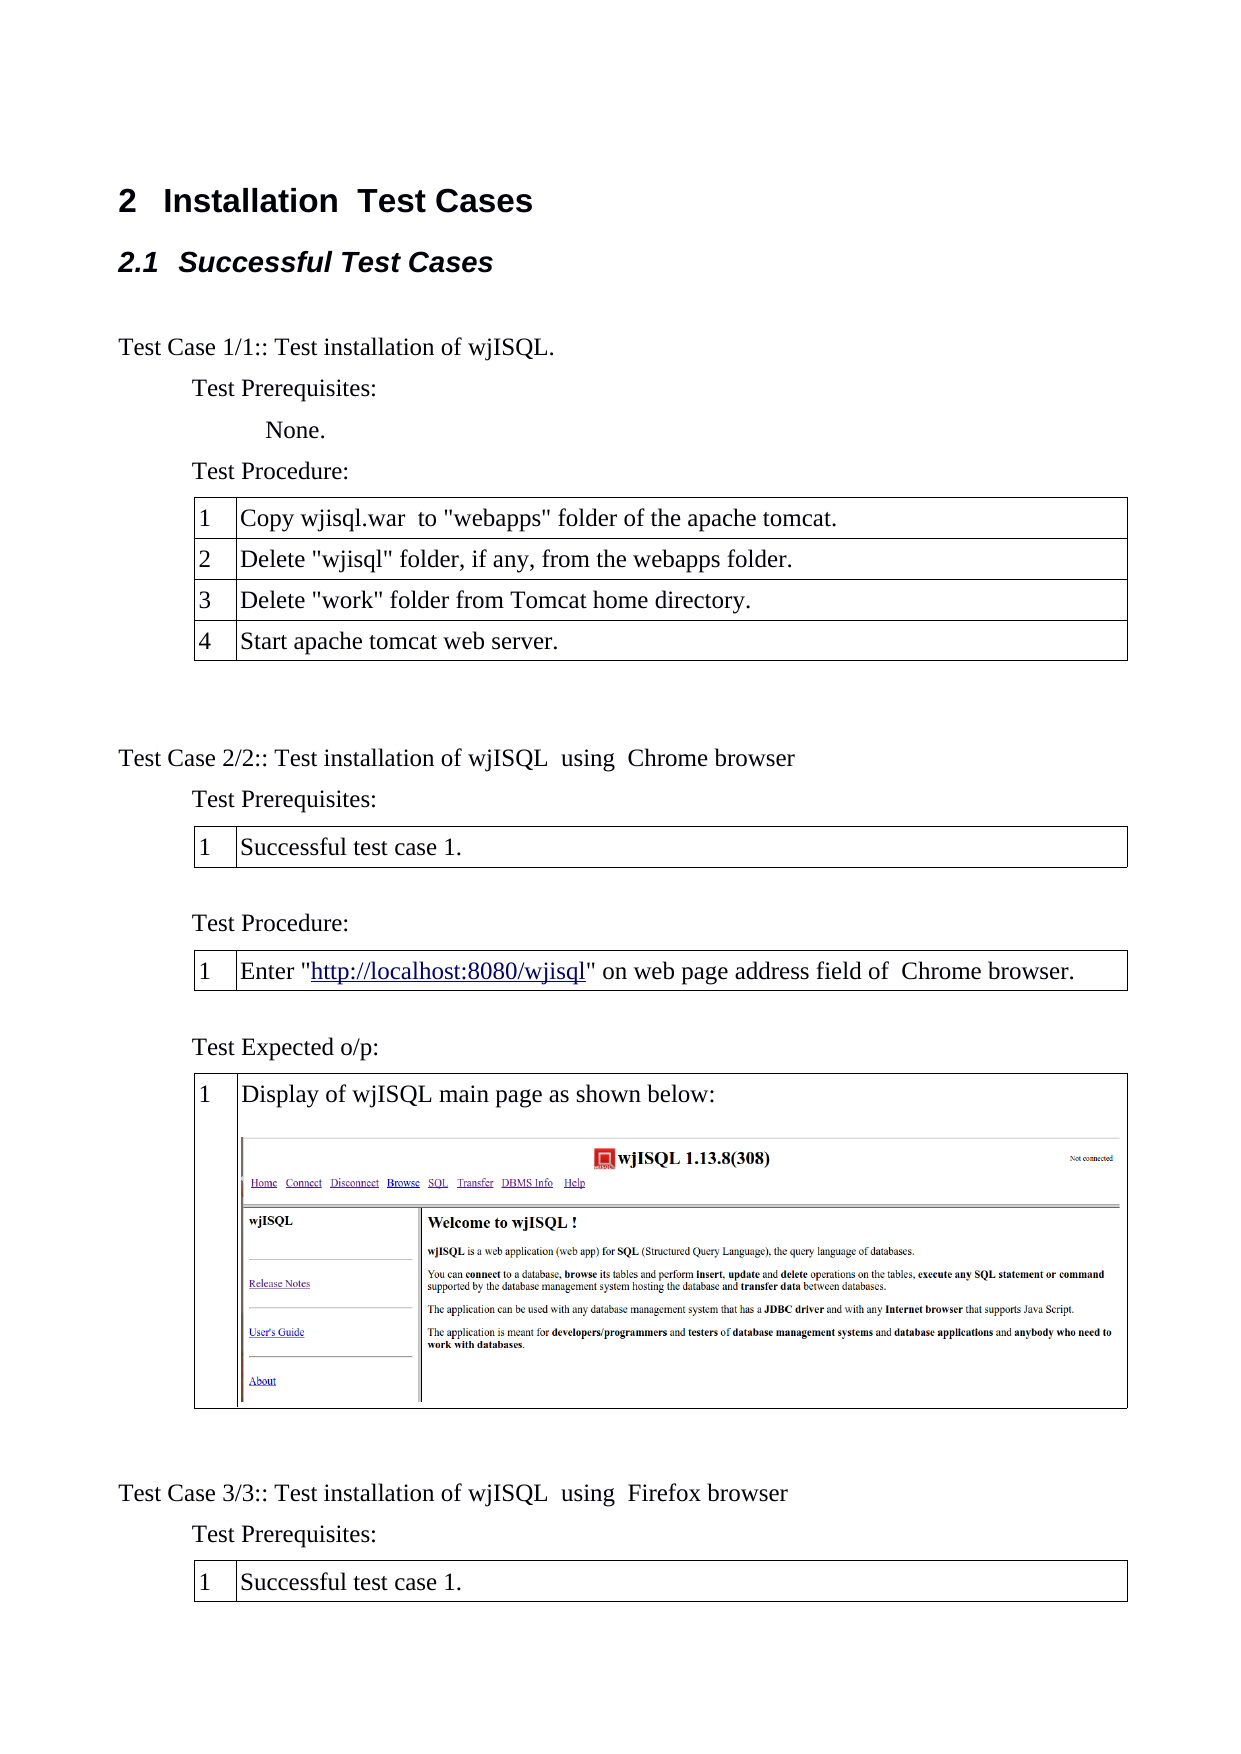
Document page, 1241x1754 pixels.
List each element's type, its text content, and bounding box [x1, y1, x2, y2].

table_cell Delete "wjisql" folder, if any, from the webapps folder. [237, 539, 1127, 579]
table_cell 2 [195, 539, 236, 579]
table_header 1 [195, 1074, 237, 1407]
picture [241, 1137, 1120, 1402]
table_header 1 [195, 951, 236, 990]
table_header 1 [195, 827, 236, 866]
text Test Prerequisites: [118, 1519, 1122, 1548]
text Test Procedure: [118, 908, 1122, 937]
text Test Case 3/3:: Test installation of wjISQL using Firefox browser [118, 1478, 1122, 1507]
text None. [118, 415, 1122, 443]
subtitle Installation Test Cases [118, 182, 1122, 220]
table_cell Start apache tomcat web server. [237, 621, 1127, 660]
table_header Successful test case 1. [237, 827, 1127, 866]
text Test Case 1/1:: Test installation of wjISQL. [118, 332, 1122, 361]
table_cell Delete "work" folder from Tomcat home directory. [237, 580, 1127, 619]
table_header 1 [195, 498, 236, 538]
table_header Display of wjISQL main page as shown below: [238, 1074, 1127, 1407]
table_header Copy wjisql.war to "webapps" folder of the apache tomcat. [237, 498, 1127, 538]
text Test Prerequisites: [118, 373, 1122, 402]
text Test Expected o/p: [118, 1032, 1122, 1061]
table_cell 4 [195, 621, 236, 660]
subtitle Successful Test Cases [118, 245, 1122, 278]
text Test Procedure: [118, 456, 1122, 485]
table_header Successful test case 1. [237, 1561, 1127, 1601]
table_header Enter "http://localhost:8080/wjisql" on web page address field of Chrome browser. [237, 951, 1127, 990]
table_cell 3 [195, 580, 236, 619]
text Test Case 2/2:: Test installation of wjISQL using Chrome browser [118, 743, 1122, 772]
table_header 1 [195, 1561, 236, 1601]
text Test Prerequisites: [118, 784, 1122, 813]
